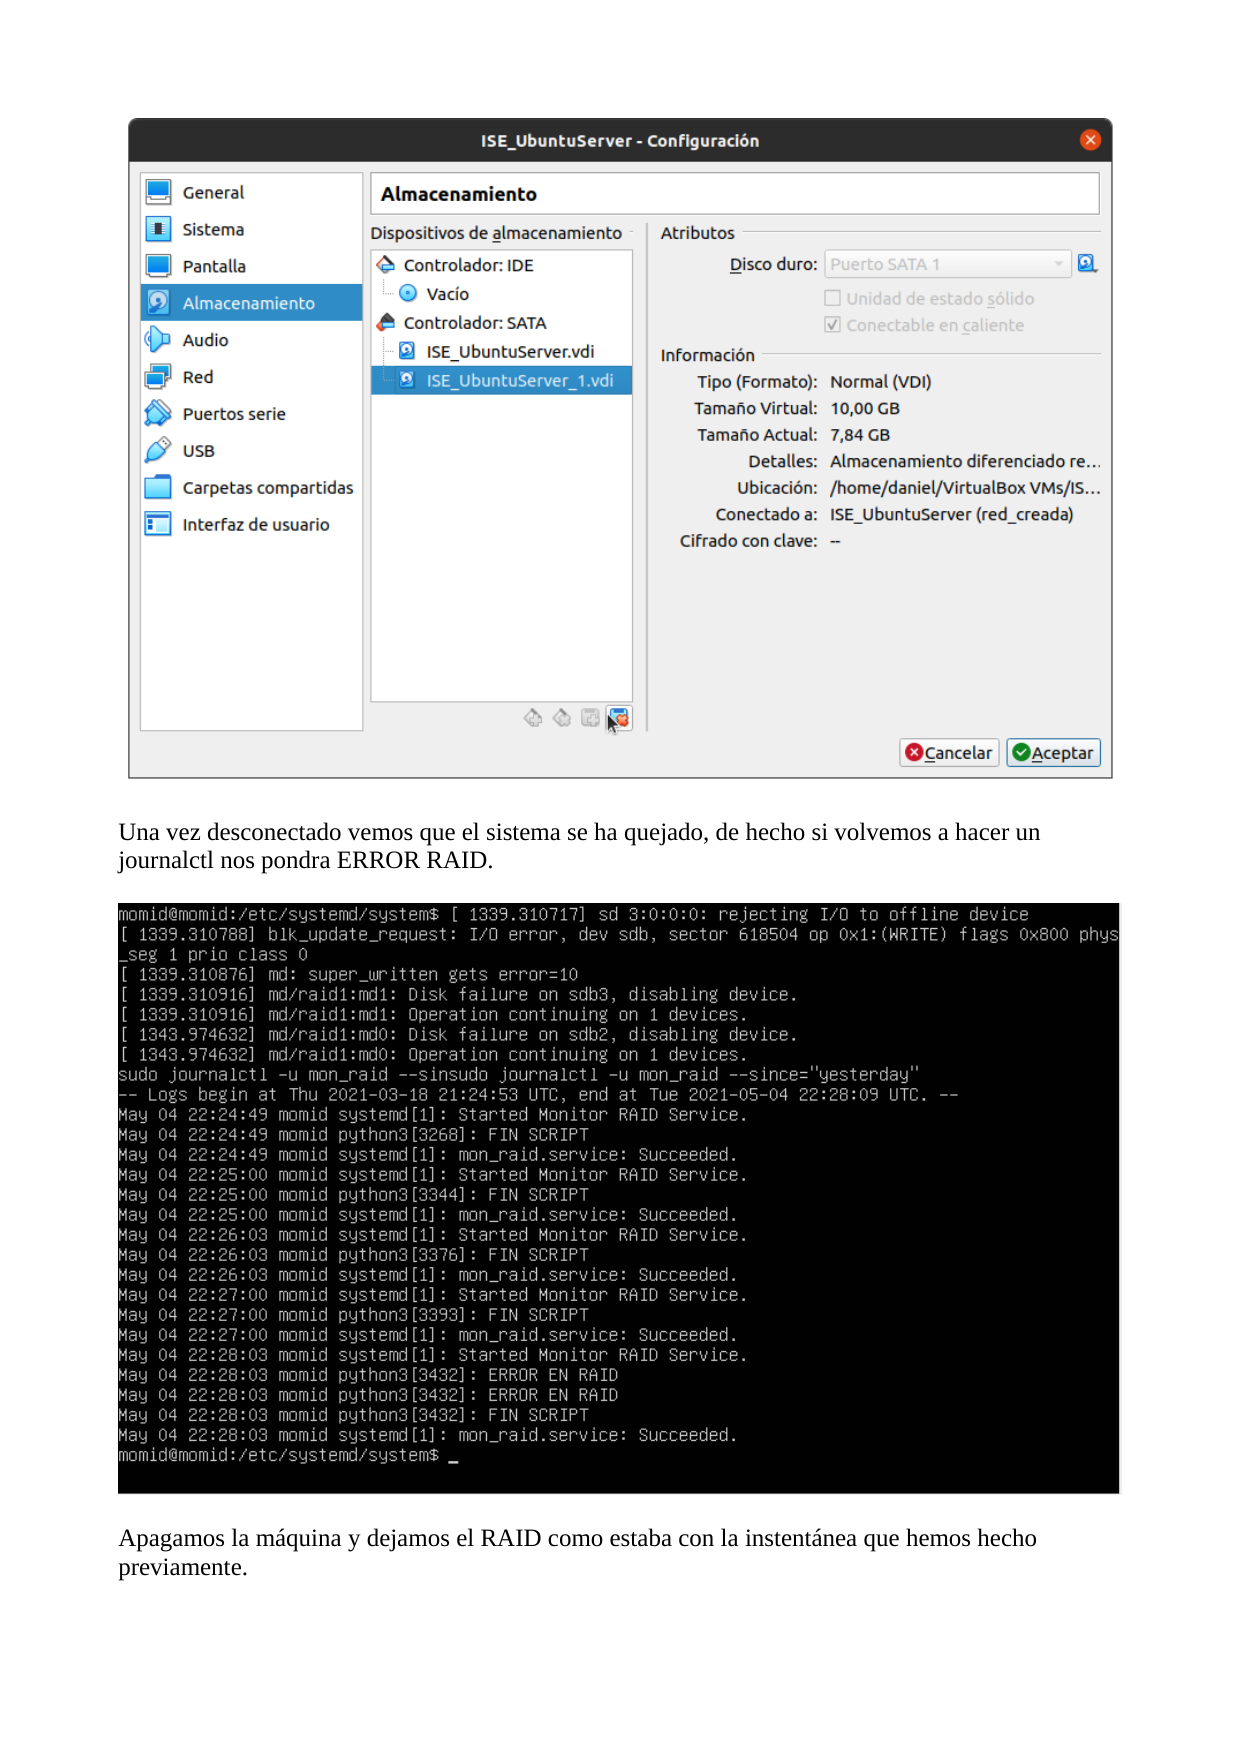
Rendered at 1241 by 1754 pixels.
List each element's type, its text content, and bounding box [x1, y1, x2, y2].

text Una vez desconectado vemos que el sistema se ha quejado, de hecho si volvemos a hacer un journalctl nos pondra ERROR RAID. [118, 817, 1122, 874]
picture [118, 118, 1123, 789]
picture [118, 903, 1123, 1495]
text Apagamos la máquina y dejamos el RAID como estaba con la instentánea que hemos hecho previamente. [118, 1523, 1122, 1581]
